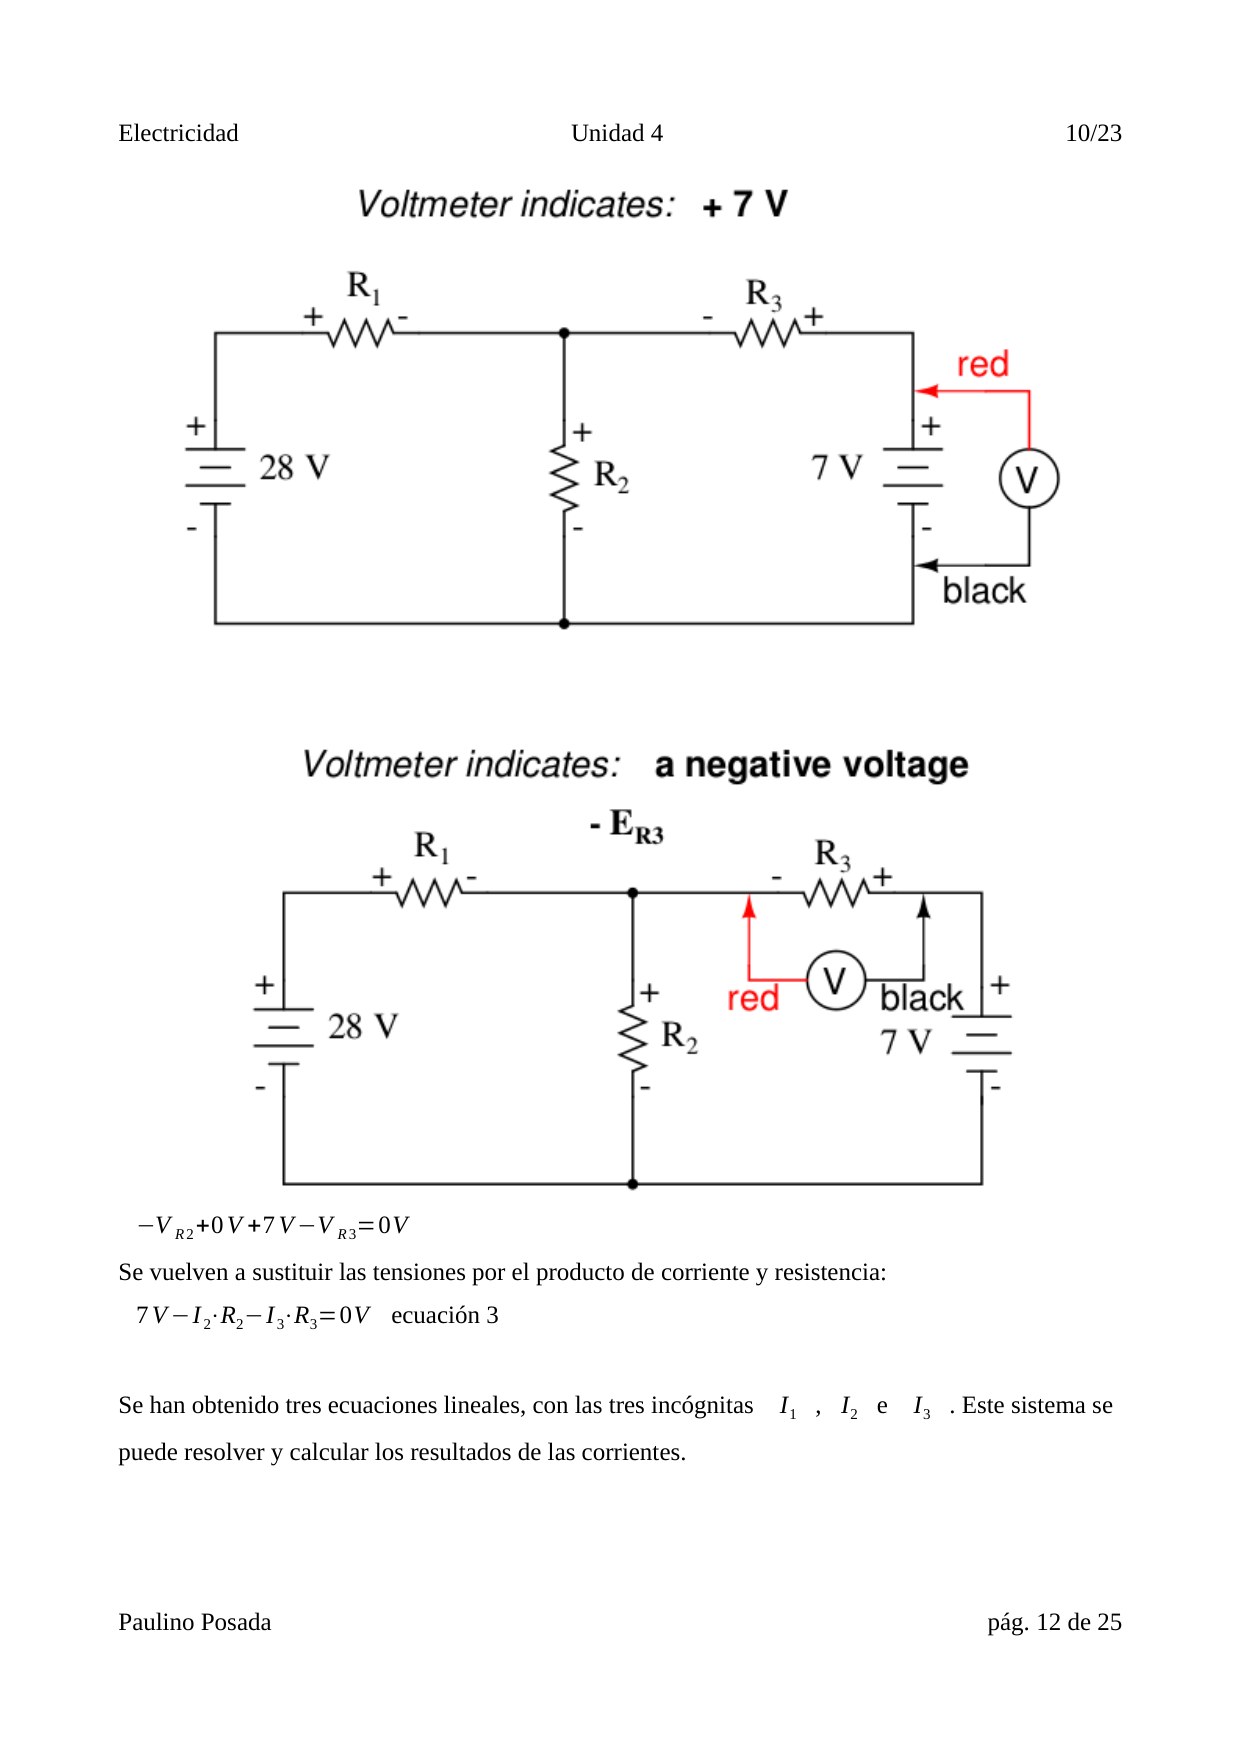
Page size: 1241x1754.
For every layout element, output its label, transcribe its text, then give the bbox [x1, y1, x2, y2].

picture [214, 737, 1026, 1203]
picture [172, 176, 1068, 653]
text Se han obtenido tres ecuaciones lineales, con las tres incógnitas ,e . Este sistema se puede resolver y calcular los resultados de las corrientes. [118, 1390, 1122, 1466]
text ecuación 3 [118, 1300, 1122, 1333]
text Se vuelven a sustituir las tensiones por el producto de corriente y resistencia: [118, 1257, 1122, 1286]
